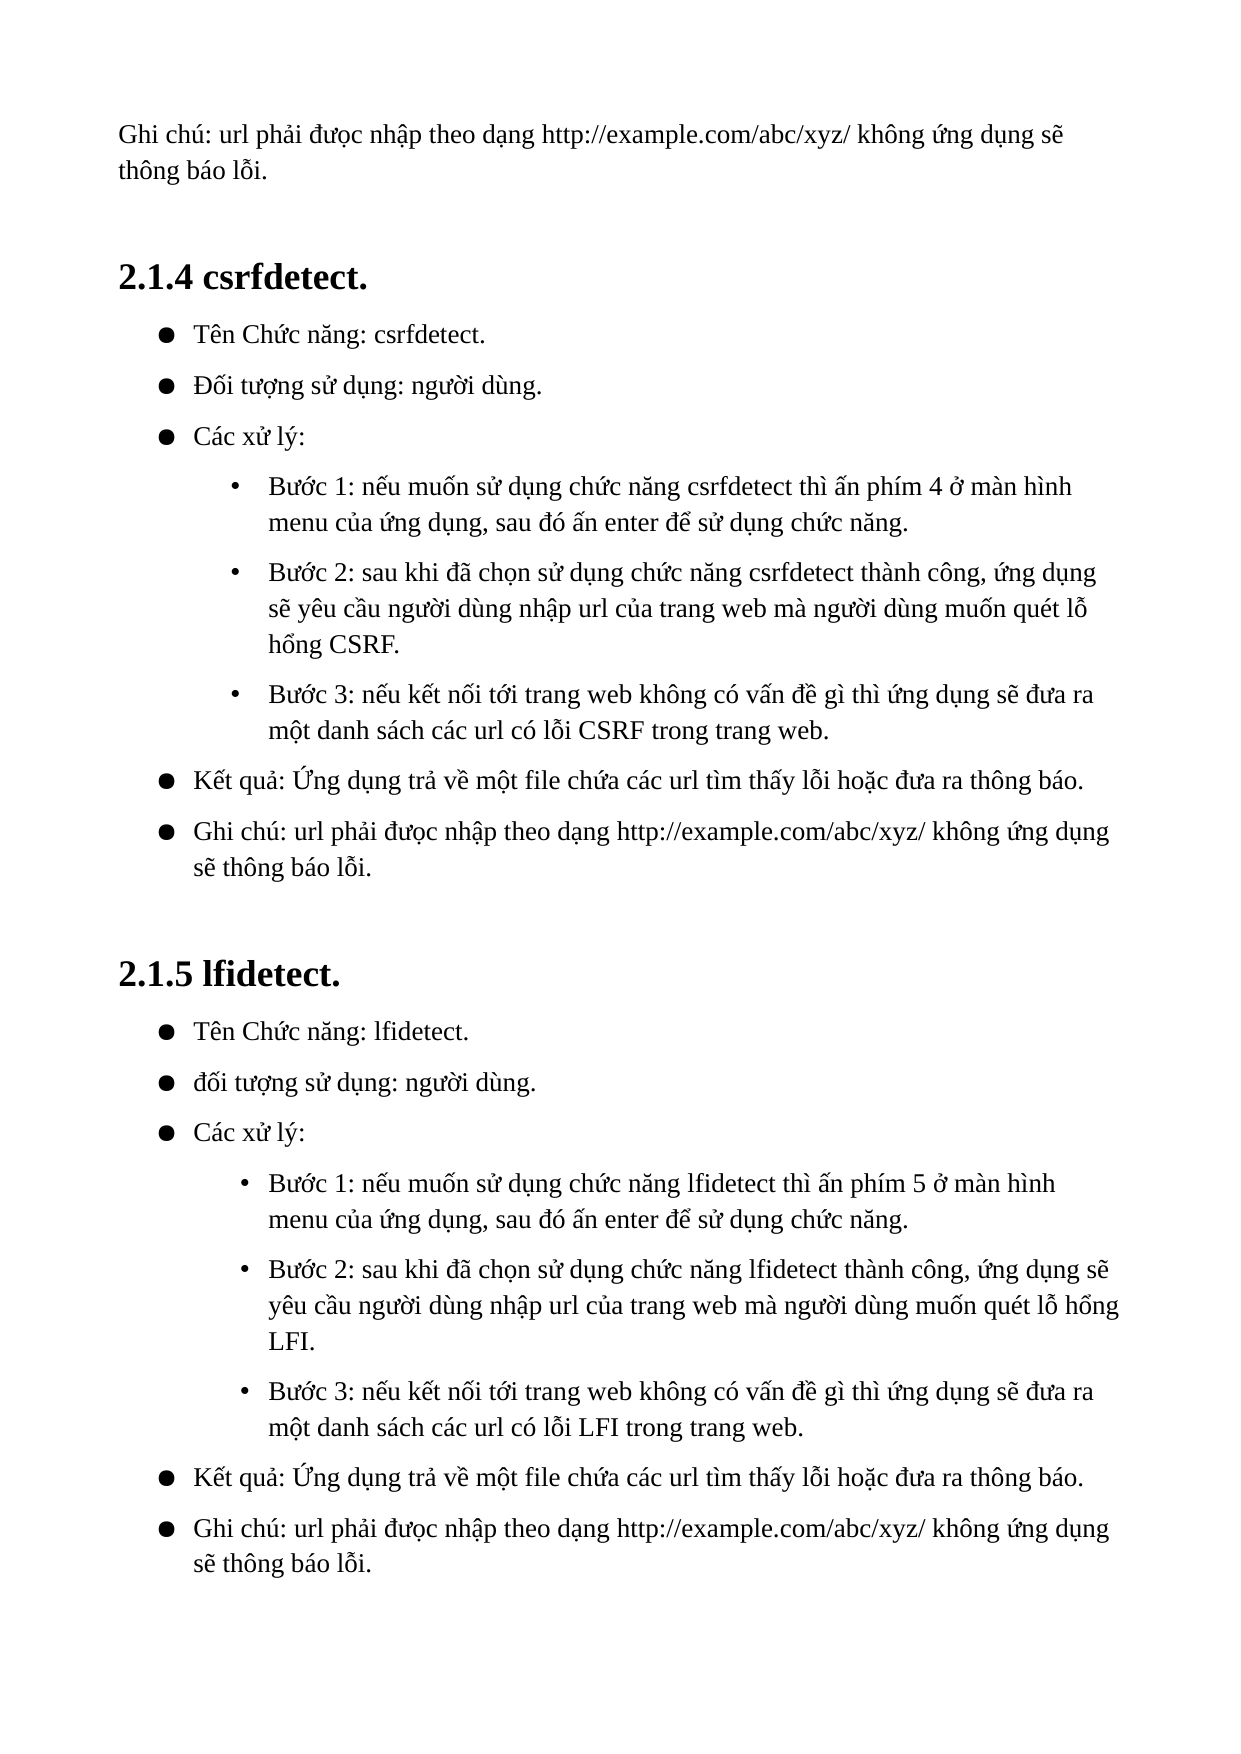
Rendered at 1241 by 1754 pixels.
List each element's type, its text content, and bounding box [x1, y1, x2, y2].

list Bước 1: nếu muốn sử dụng chức năng lfidetect thì ấn phím 5 ở màn hình menu của ứng dụng, sau đó ấn enter để sử dụng chức năng. [240, 1167, 1122, 1234]
list Các xử lý: [156, 420, 1122, 451]
list Kết quả: Ứng dụng trả về một file chứa các url tìm thấy lỗi hoặc đưa ra thông báo. [156, 764, 1122, 796]
list Các xử lý: [156, 1117, 1122, 1148]
text 2.1.4 csrfdetect. [118, 254, 1122, 298]
list Kết quả: Ứng dụng trả về một file chứa các url tìm thấy lỗi hoặc đưa ra thông báo. [156, 1461, 1122, 1492]
list Ghi chú: url phải đưọc nhập theo dạng http://example.com/abc/xyz/ không ứng dụng sẽ thông báo lỗi. [156, 815, 1122, 882]
list Ghi chú: url phải đưọc nhập theo dạng http://example.com/abc/xyz/ không ứng dụng sẽ thông báo lỗi. [156, 1512, 1122, 1579]
list đối tượng sử dụng: người dùng. [156, 1066, 1122, 1097]
list Bước 3: nếu kết nối tới trang web không có vấn đề gì thì ứng dụng sẽ đưa ra một danh sách các url có lỗi CSRF trong trang web. [231, 678, 1122, 745]
list Tên Chức năng: lfidetect. [156, 1016, 1122, 1047]
text 2.1.5 lfidetect. [118, 951, 1122, 994]
list Bước 2: sau khi đã chọn sử dụng chức năng csrfdetect thành công, ứng dụng sẽ yêu cầu người dùng nhập url của trang web mà người dùng muốn quét lỗ hổng CSRF. [231, 556, 1122, 659]
list Bước 2: sau khi đã chọn sử dụng chức năng lfidetect thành công, ứng dụng sẽ yêu cầu người dùng nhập url của trang web mà người dùng muốn quét lỗ hổng LFI. [240, 1253, 1122, 1356]
list Tên Chức năng: csrfdetect. [156, 319, 1122, 350]
list Bước 3: nếu kết nối tới trang web không có vấn đề gì thì ứng dụng sẽ đưa ra một danh sách các url có lỗi LFI trong trang web. [240, 1375, 1122, 1442]
list Bước 1: nếu muốn sử dụng chức năng csrfdetect thì ấn phím 4 ở màn hình menu của ứng dụng, sau đó ấn enter để sử dụng chức năng. [231, 470, 1122, 537]
list Đối tượng sử dụng: người dùng. [156, 369, 1122, 400]
text Ghi chú: url phải đưọc nhập theo dạng http://example.com/abc/xyz/ không ứng dụng sẽ thông báo lỗi. [118, 118, 1122, 185]
